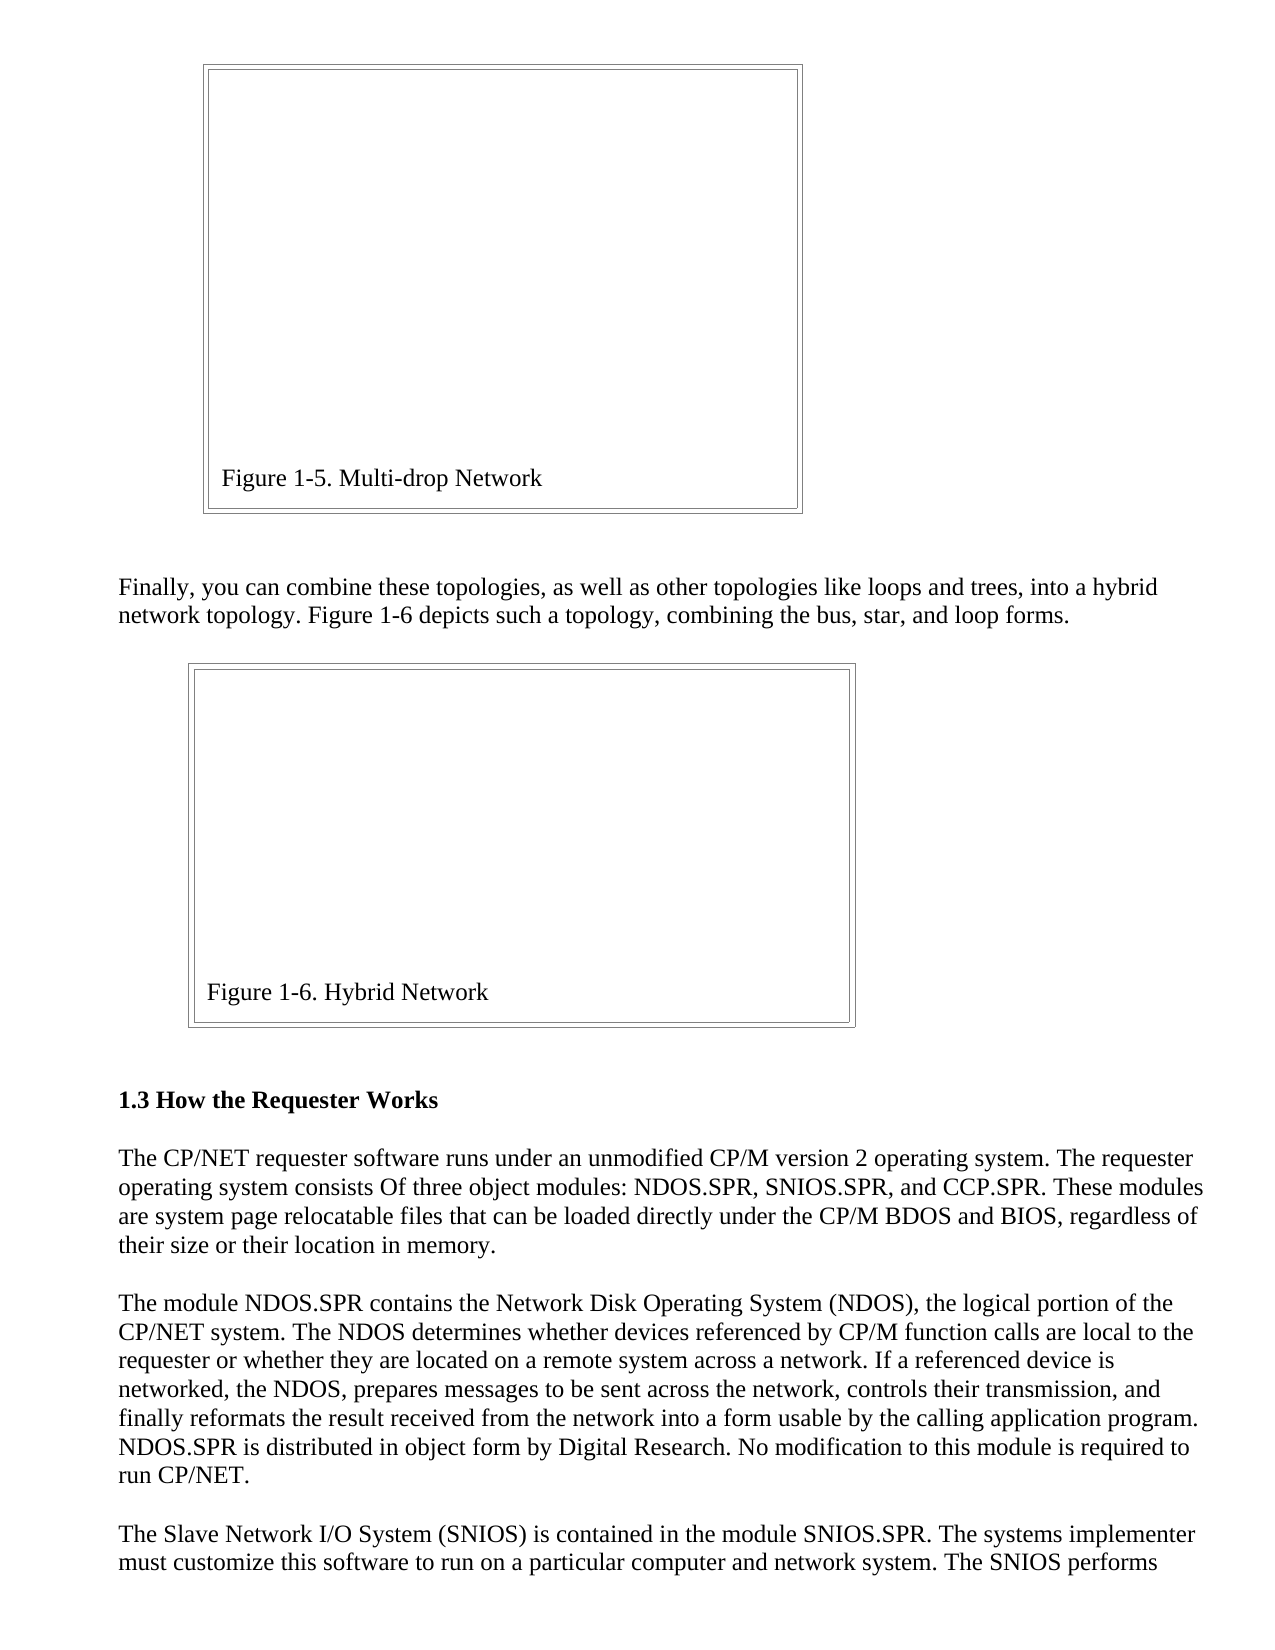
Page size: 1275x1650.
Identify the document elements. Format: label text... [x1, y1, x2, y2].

text The Slave Network I/O System (SNIOS) is contained in the module SNIOS.SPR. The systems implementer must customize this software to run on a particular computer and network system. The SNIOS performs [118, 1519, 1216, 1576]
table_header Figure 1-5. Multi-drop Network [206, 65, 799, 508]
text The module NDOS.SPR contains the Network Disk Operating System (NDOS), the logical portion of the CP/NET system. The NDOS determines whether devices referenced by CP/M function calls are local to the requester or whether they are located on a remote system across a network. If a referenced device is networked, the NDOS, prepares messages to be sent across the network, controls their transmission, and finally reformats the result received from the network into a form usable by the calling application program. NDOS.SPR is distributed in object form by Digital Research. No modification to this module is required to run CP/NET. [118, 1288, 1216, 1489]
table_header Figure 1-6. Hybrid Network [191, 664, 852, 1022]
text 1.3 How the Requester Works [118, 1085, 1216, 1114]
text Finally, you can combine these topologies, as well as other topologies like loops and trees, into a hybrid network topology. Figure 1-6 depicts such a topology, combining the bus, star, and loop forms. [118, 572, 1216, 629]
text The CP/NET requester software runs under an unmodified CP/M version 2 operating system. The requester operating system consists Of three object modules: NDOS.SPR, SNIOS.SPR, and CCP.SPR. These modules are system page relocatable files that can be loaded directly under the CP/M BDOS and BIOS, regardless of their size or their location in memory. [118, 1143, 1216, 1258]
